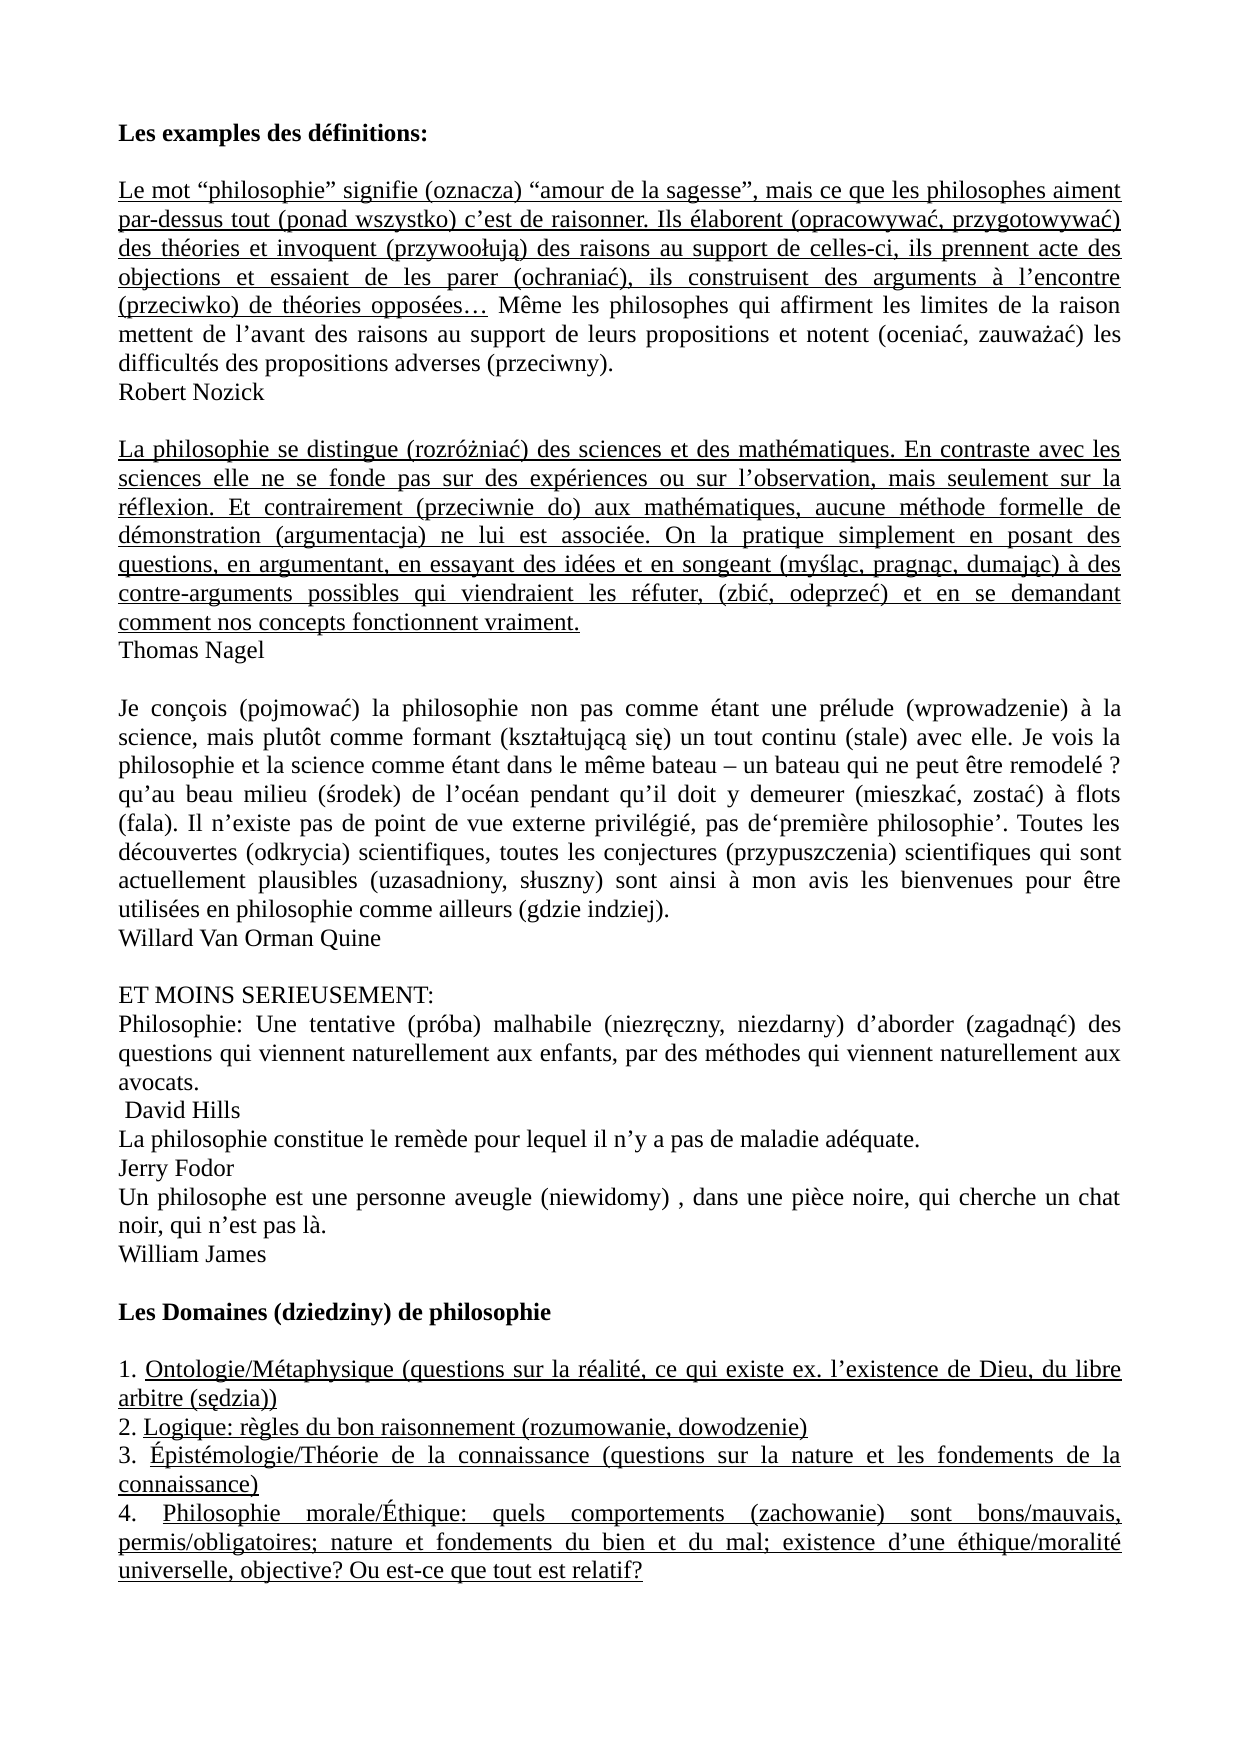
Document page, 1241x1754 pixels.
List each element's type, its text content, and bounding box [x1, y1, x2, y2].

text Les examples des définitions: [118, 118, 1122, 147]
text 1. Ontologie/Métaphysique (questions sur la réalité, ce qui existe ex. l’existence de Dieu, du libre arbitre (sędzia)) [118, 1354, 1122, 1412]
text ET MOINS SERIEUSEMENT: [118, 981, 1122, 1009]
text La philosophie constitue le remède pour lequel il n’y a pas de maladie adéquate. [118, 1124, 1122, 1153]
text La philosophie se distingue (rozróżniać) des sciences et des mathématiques. En contraste avec les sciences elle ne se fonde pas sur des expériences ou sur l’observation, mais seulement sur la réflexion. Et contrairement (przeciwnie do) aux mathématiques, aucune méthode formelle de démonstration (argumentacja) ne lui est associée. On la pratique simplement en posant des questions, en argumentant, en essayant des idées et en songeant (myśląc, pragnąc, dumając) à des contre-arguments possibles qui viendraient les réfuter, (zbić, odeprzeć) et en se demandant comment nos concepts fonctionnent vraiment. [118, 434, 1122, 636]
text Philosophie: Une tentative (próba) malhabile (niezręczny, niezdarny) d’aborder (zagadnąć) des questions qui viennent naturellement aux enfants, par des méthodes qui viennent naturellement aux avocats. [118, 1009, 1122, 1096]
text William James [118, 1239, 1122, 1268]
text par-dessus tout (ponad wszystko) c’est de raisonner. Ils élaborent (opracowywać, przygotowywać) des théories et invoquent (przywoołują) des raisons au support de celles-ci, ils prennent acte des [118, 202, 1122, 258]
text Willard Van Orman Quine [118, 923, 1122, 952]
text Un philosophe est une personne aveugle (niewidomy) , dans une pièce noire, qui cherche un chat noir, qui n’est pas là. [118, 1182, 1122, 1239]
text objections et essaient de les parer (ochraniać), ils construisent des arguments à l’encontre (przeciwko) de théories opposées… Même les philosophes qui affirment les limites de la raison mettent de l’avant des raisons au support de leurs propositions et notent (oceniać, zauważać) les difficultés des propositions adverses (przeciwny). [118, 259, 1122, 377]
text Jerry Fodor [118, 1153, 1122, 1182]
text Thomas Nagel [118, 636, 1122, 664]
text 2. Logique: règles du bon raisonnement (rozumowanie, dowodzenie) [118, 1412, 1122, 1441]
text Le mot “philosophie” signifie (oznacza) “amour de la sagesse”, mais ce que les philosophes aiment [118, 176, 1122, 201]
text Les Domaines (dziedziny) de philosophie [118, 1297, 1122, 1326]
text Je conçois (pojmować) la philosophie non pas comme étant une prélude (wprowadzenie) à la science, mais plutôt comme formant (kształtującą się) un tout continu (stale) avec elle. Je vois la philosophie et la science comme étant dans le même bateau – un bateau qui ne peut être remodelé ? qu’au beau milieu (środek) de l’océan pendant qu’il doit y demeurer (mieszkać, zostać) à flots (fala). Il n’existe pas de point de vue externe privilégié, pas de‘première philosophie’. Toutes les découvertes (odkrycia) scientifiques, toutes les conjectures (przypuszczenia) scientifiques qui sont actuellement plausibles (uzasadniony, słuszny) sont ainsi à mon avis les bienvenues pour être utilisées en philosophie comme ailleurs (gdzie indziej). [118, 693, 1122, 923]
text universelle, objective? Ou est-ce que tout est relatif? [118, 1553, 1122, 1584]
text 4. Philosophie morale/Éthique: quels comportements (zachowanie) sont bons/mauvais, permis/obligatoires; nature et fondements du bien et du mal; existence d’une éthique/moralité [118, 1498, 1122, 1552]
text David Hills [118, 1096, 1122, 1124]
text 3. Épistémologie/Théorie de la connaissance (questions sur la nature et les fondements de la connaissance) [118, 1441, 1122, 1498]
text Robert Nozick [118, 377, 1122, 406]
